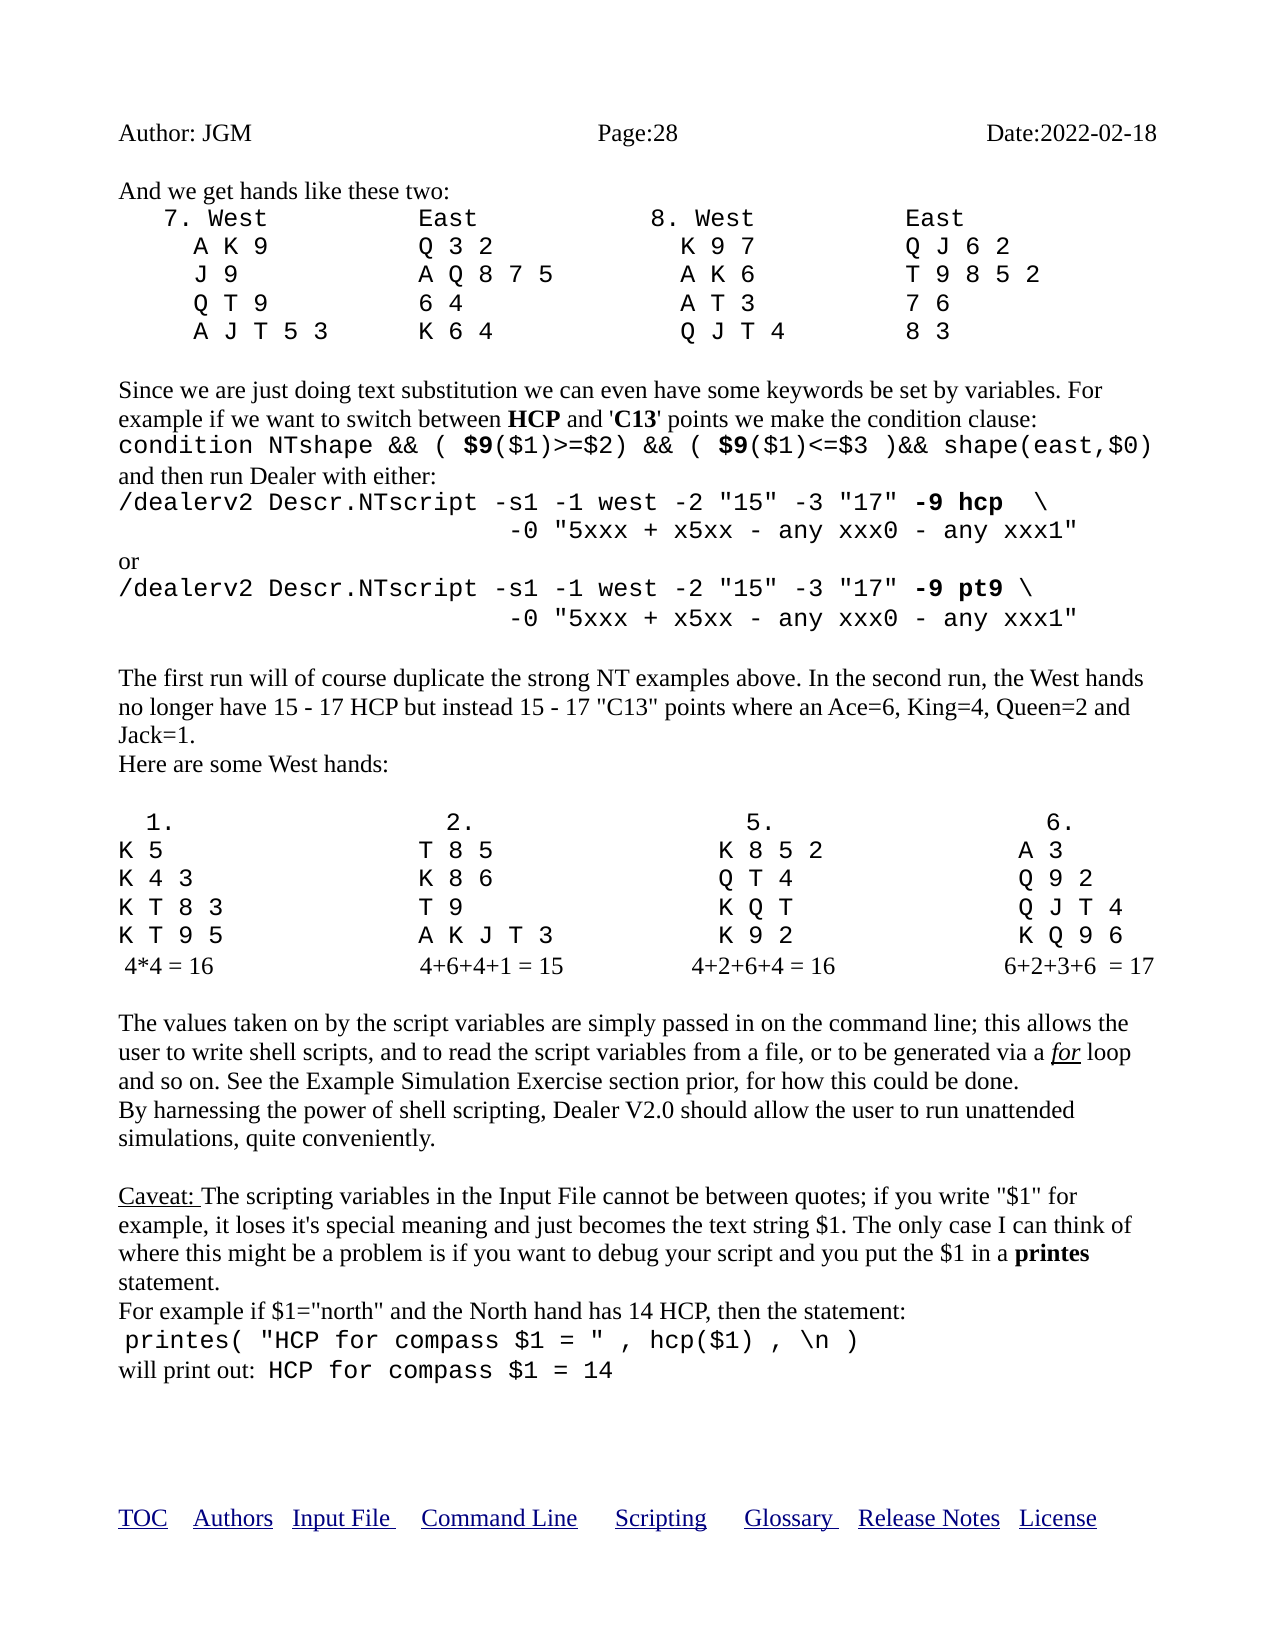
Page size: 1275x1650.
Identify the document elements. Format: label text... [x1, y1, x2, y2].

text and then run Dealer with either: [118, 461, 1157, 490]
text By harnessing the power of shell scripting, Dealer V2.0 should allow the user to run unattended simulations, quite conveniently. [118, 1095, 1157, 1152]
text K 4 3 K 8 6 Q T 4 Q 9 2 [118, 866, 1157, 894]
text condition NTshape && ( $9($1)>=$2) && ( $9($1)<=$3 )&& shape(east,$0) [118, 433, 1157, 461]
text The first run will of course duplicate the strong NT examples above. In the second run, the West hands no longer have 15 - 17 HCP but instead 15 - 17 "C13" points where an Ace=6, King=4, Queen=2 and Jack=1. [118, 663, 1157, 749]
text K T 9 5 A K J T 3 K 9 2 K Q 9 6 [118, 923, 1157, 951]
text Here are some West hands: [118, 749, 1157, 778]
text will print out: HCP for compass $1 = 14 [118, 1356, 1157, 1386]
text 4*4 = 16 4+6+4+1 = 15 4+2+6+4 = 16 6+2+3+6 = 17 [118, 951, 1157, 980]
text -0 "5xxx + x5xx - any xxx0 - any xxx1" [118, 518, 1157, 546]
text Caveat: The scripting variables in the Input File cannot be between quotes; if you write "$1" for example, it loses it's special meaning and just becomes the text string $1. The only case I can think of where this might be a problem is if you want to debug your script and you put the $1 in a printes statement. [118, 1181, 1157, 1296]
text /dealerv2 Descr.NTscript -s1 -1 west -2 "15" -3 "17" -9 pt9 \ [118, 575, 1157, 603]
text K T 8 3 T 9 K Q T Q J T 4 [118, 894, 1157, 923]
text K 5 T 8 5 K 8 5 2 A 3 [118, 838, 1157, 866]
text And we get hands like these two: [118, 176, 1157, 205]
text or [118, 546, 1157, 575]
text Q T 9 6 4 A T 3 7 6 [118, 290, 1157, 318]
text 7. West East 8. West East [118, 205, 1157, 233]
text For example if $1="north" and the North hand has 14 HCP, then the statement: [118, 1296, 1157, 1325]
text -0 "5xxx + x5xx - any xxx0 - any xxx1" [118, 603, 1157, 634]
text The values taken on by the script variables are simply passed in on the command line; this allows the user to write shell scripts, and to read the script variables from a file, or to be generated via a for loop and so on. See the Example Simulation Exercise section prior, for how this could be done. [118, 1008, 1157, 1095]
text /dealerv2 Descr.NTscript -s1 -1 west -2 "15" -3 "17" -9 hcp \ [118, 490, 1157, 518]
text A K 9 Q 3 2 K 9 7 Q J 6 2 [118, 233, 1157, 262]
text printes( "HCP for compass $1 = " , hcp($1) , \n ) [118, 1325, 1157, 1356]
text J 9 A Q 8 7 5 A K 6 T 9 8 5 2 [118, 262, 1157, 290]
text 1. 2. 5. 6. [118, 807, 1157, 838]
text Since we are just doing text substitution we can even have some keywords be set by variables. For example if we want to switch between HCP and 'C13' points we make the condition clause: [118, 375, 1157, 433]
text A J T 5 3 K 6 4 Q J T 4 8 3 [118, 318, 1157, 347]
